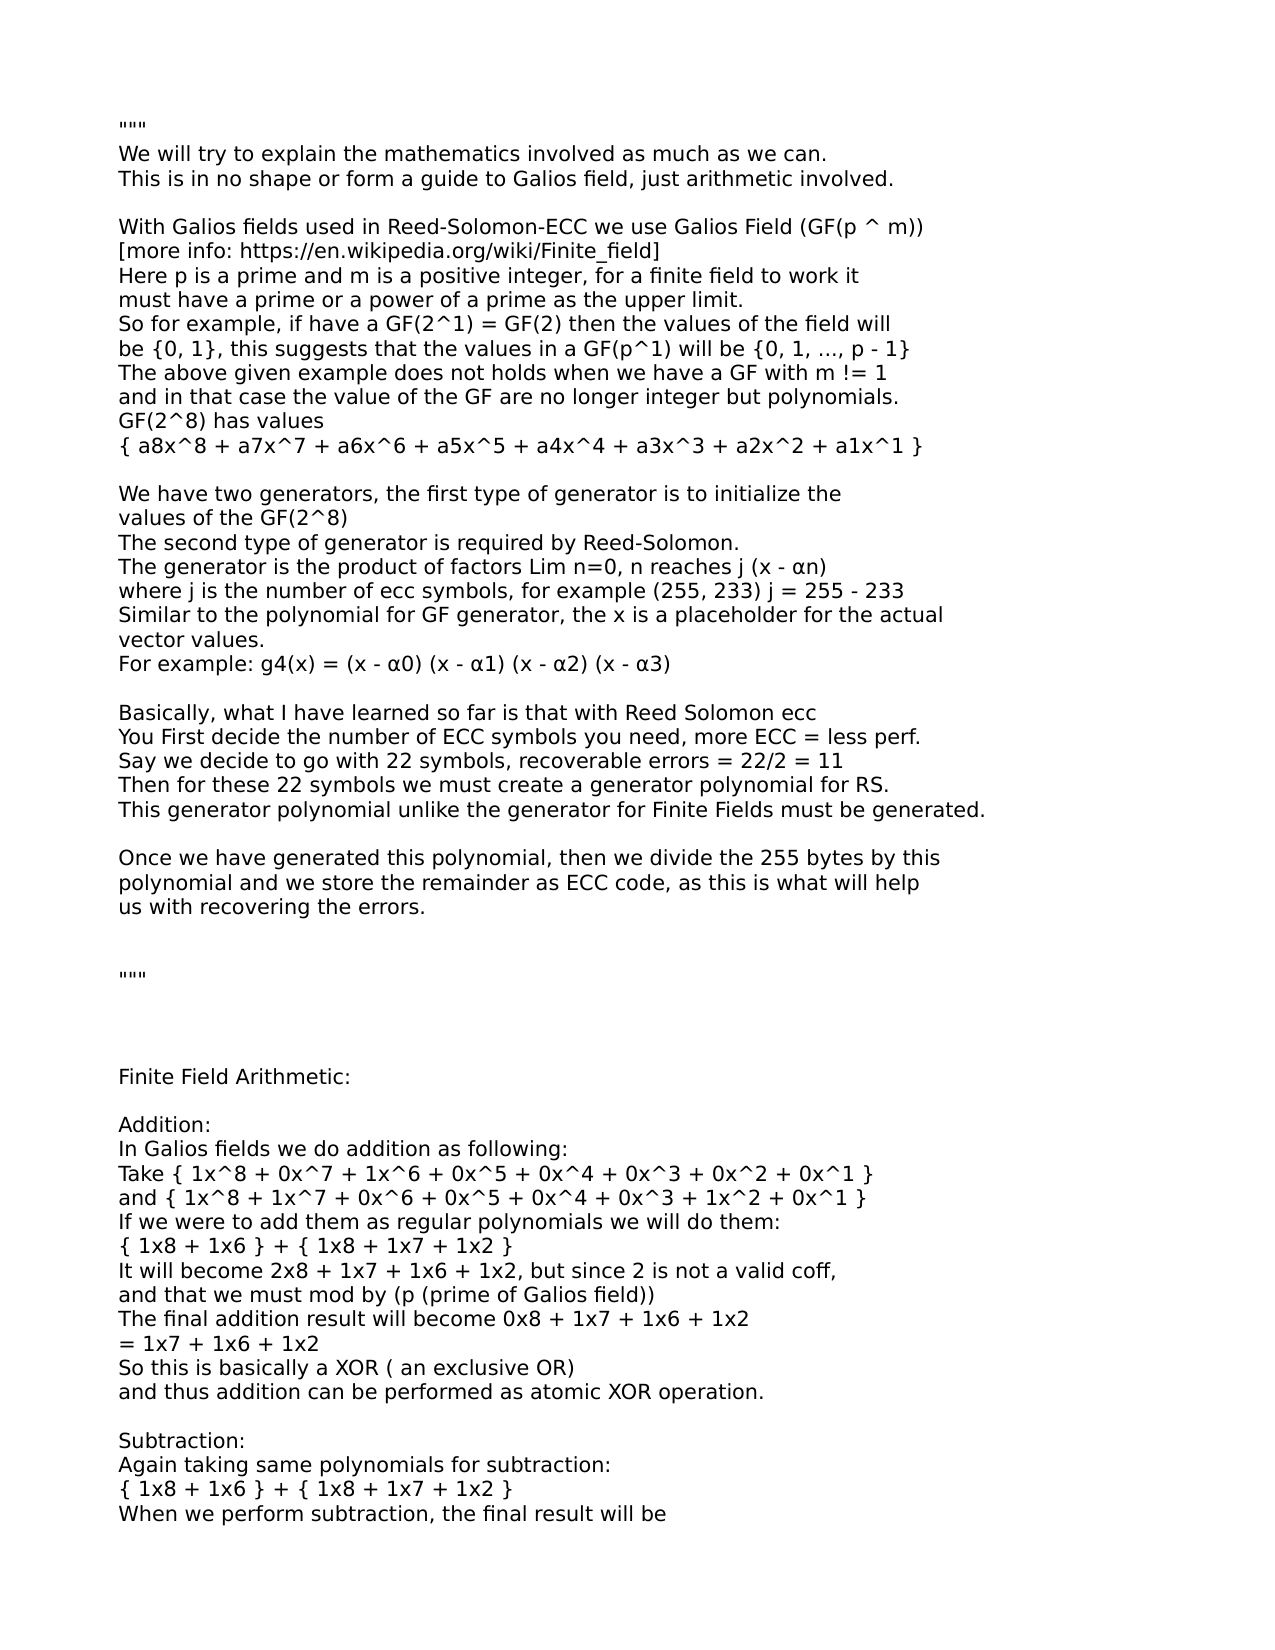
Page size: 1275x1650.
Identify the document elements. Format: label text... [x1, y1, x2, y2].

text Addition: [118, 1113, 1157, 1137]
text Subtraction: [118, 1429, 1157, 1453]
text Again taking same polynomials for subtraction: { 1x8 + 1x6 } + { 1x8 + 1x7 + 1x2 } When we perform subtraction, the final result will be [118, 1453, 1157, 1526]
text Finite Field Arithmetic: [118, 1065, 1157, 1089]
text """ We will try to explain the mathematics involved as much as we can. This is in no shape or form a guide to Galios field, just arithmetic involved. With Galios fields used in Reed-Solomon-ECC we use Galios Field (GF(p ^ m)) [more info: https://en.wikipedia.org/wiki/Finite_field] Here p is a prime and m is a positive integer, for a finite field to work it must have a prime or a power of a prime as the upper limit. So for example, if have a GF(2^1) = GF(2) then the values of the field will be {0, 1}, this suggests that the values in a GF(p^1) will be {0, 1, ..., p - 1} The above given example does not holds when we have a GF with m != 1 and in that case the value of the GF are no longer integer but polynomials. GF(2^8) has values { a8x^8 + a7x^7 + a6x^6 + a5x^5 + a4x^4 + a3x^3 + a2x^2 + a1x^1 } We have two generators, the first type of generator is to initialize the values of the GF(2^8) The second type of generator is required by Reed-Solomon. The generator is the product of factors Lim n=0, n reaches j (x - αn) where j is the number of ecc symbols, for example (255, 233) j = 255 - 233 Similar to the polynomial for GF generator, the x is a placeholder for the actual vector values. For example: g4(x) = (x - α0) (x - α1) (x - α2) (x - α3) Basically, what I have learned so far is that with Reed Solomon ecc You First decide the number of ECC symbols you need, more ECC = less perf. Say we decide to go with 22 symbols, recoverable errors = 22/2 = 11 Then for these 22 symbols we must create a generator polynomial for RS. This generator polynomial unlike the generator for Finite Fields must be generated. Once we have generated this polynomial, then we divide the 255 bytes by this polynomial and we store the remainder as ECC code, as this is what will help us with recovering the errors. """ [118, 118, 1157, 1040]
text In Galios fields we do addition as following: Take { 1x^8 + 0x^7 + 1x^6 + 0x^5 + 0x^4 + 0x^3 + 0x^2 + 0x^1 } and { 1x^8 + 1x^7 + 0x^6 + 0x^5 + 0x^4 + 0x^3 + 1x^2 + 0x^1 } If we were to add them as regular polynomials we will do them: { 1x8 + 1x6 } + { 1x8 + 1x7 + 1x2 } It will become 2x8 + 1x7 + 1x6 + 1x2, but since 2 is not a valid coff, and that we must mod by (p (prime of Galios field)) The final addition result will become 0x8 + 1x7 + 1x6 + 1x2 = 1x7 + 1x6 + 1x2 So this is basically a XOR ( an exclusive OR) and thus addition can be performed as atomic XOR operation. [118, 1137, 1157, 1404]
